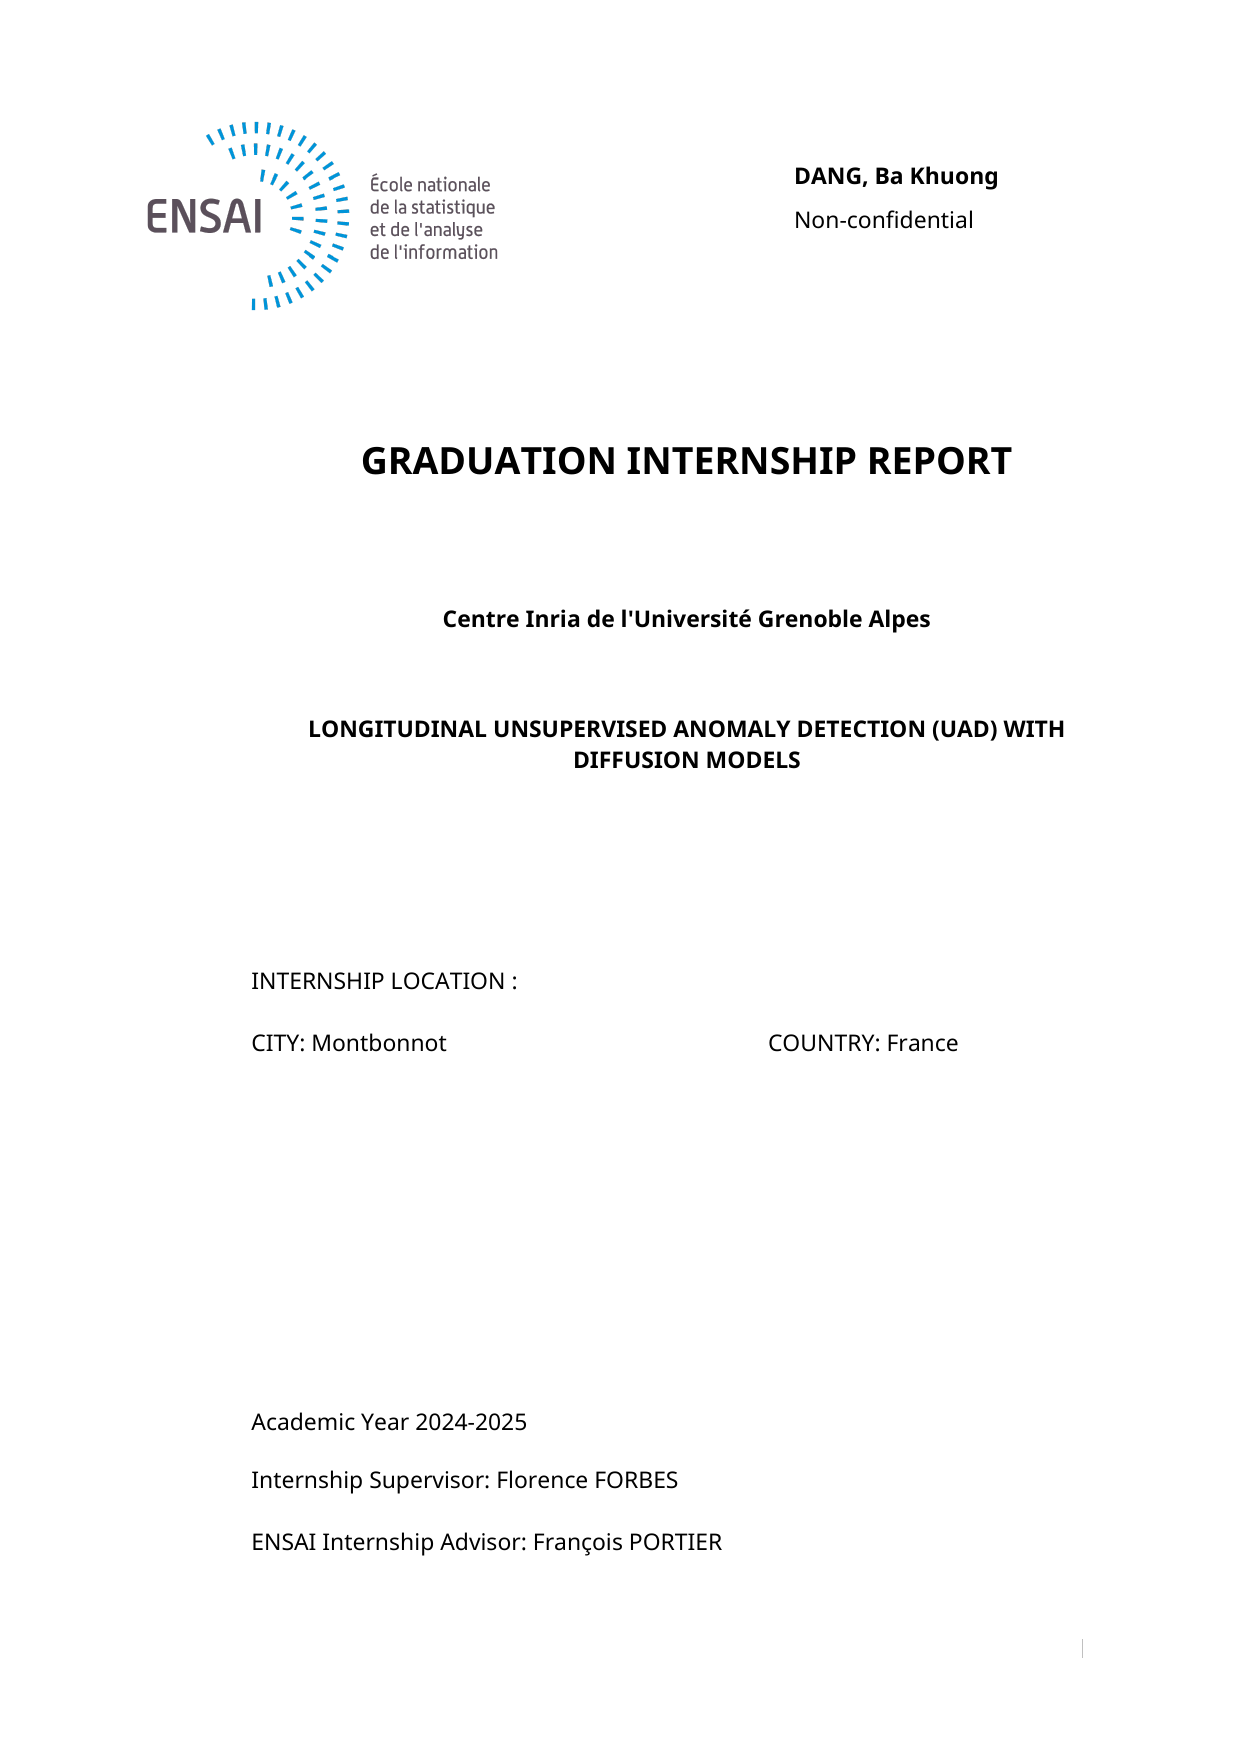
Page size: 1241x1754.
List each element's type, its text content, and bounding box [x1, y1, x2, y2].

text DANG, Ba Khuong [794, 160, 1141, 191]
text GRADUATION INTERNSHIP REPORT [251, 434, 1122, 485]
text Non-confidential [794, 203, 1141, 235]
text LONGITUDINAL UNSUPERVISED ANOMALY DETECTION (UAD) WITH DIFFUSION MODELS [251, 713, 1122, 776]
text Academic Year 2024-2025 [251, 1406, 1122, 1437]
text CITY: Montbonnot COUNTRY: France [251, 1027, 1122, 1059]
text INTERNSHIP LOCATION : [251, 965, 1122, 996]
picture [118, 102, 532, 334]
text Internship Supervisor: Florence FORBES [251, 1464, 1122, 1495]
text ENSAI Internship Advisor: François PORTIER [251, 1526, 1122, 1557]
text Centre Inria de l'Université Grenoble Alpes [251, 603, 1122, 634]
